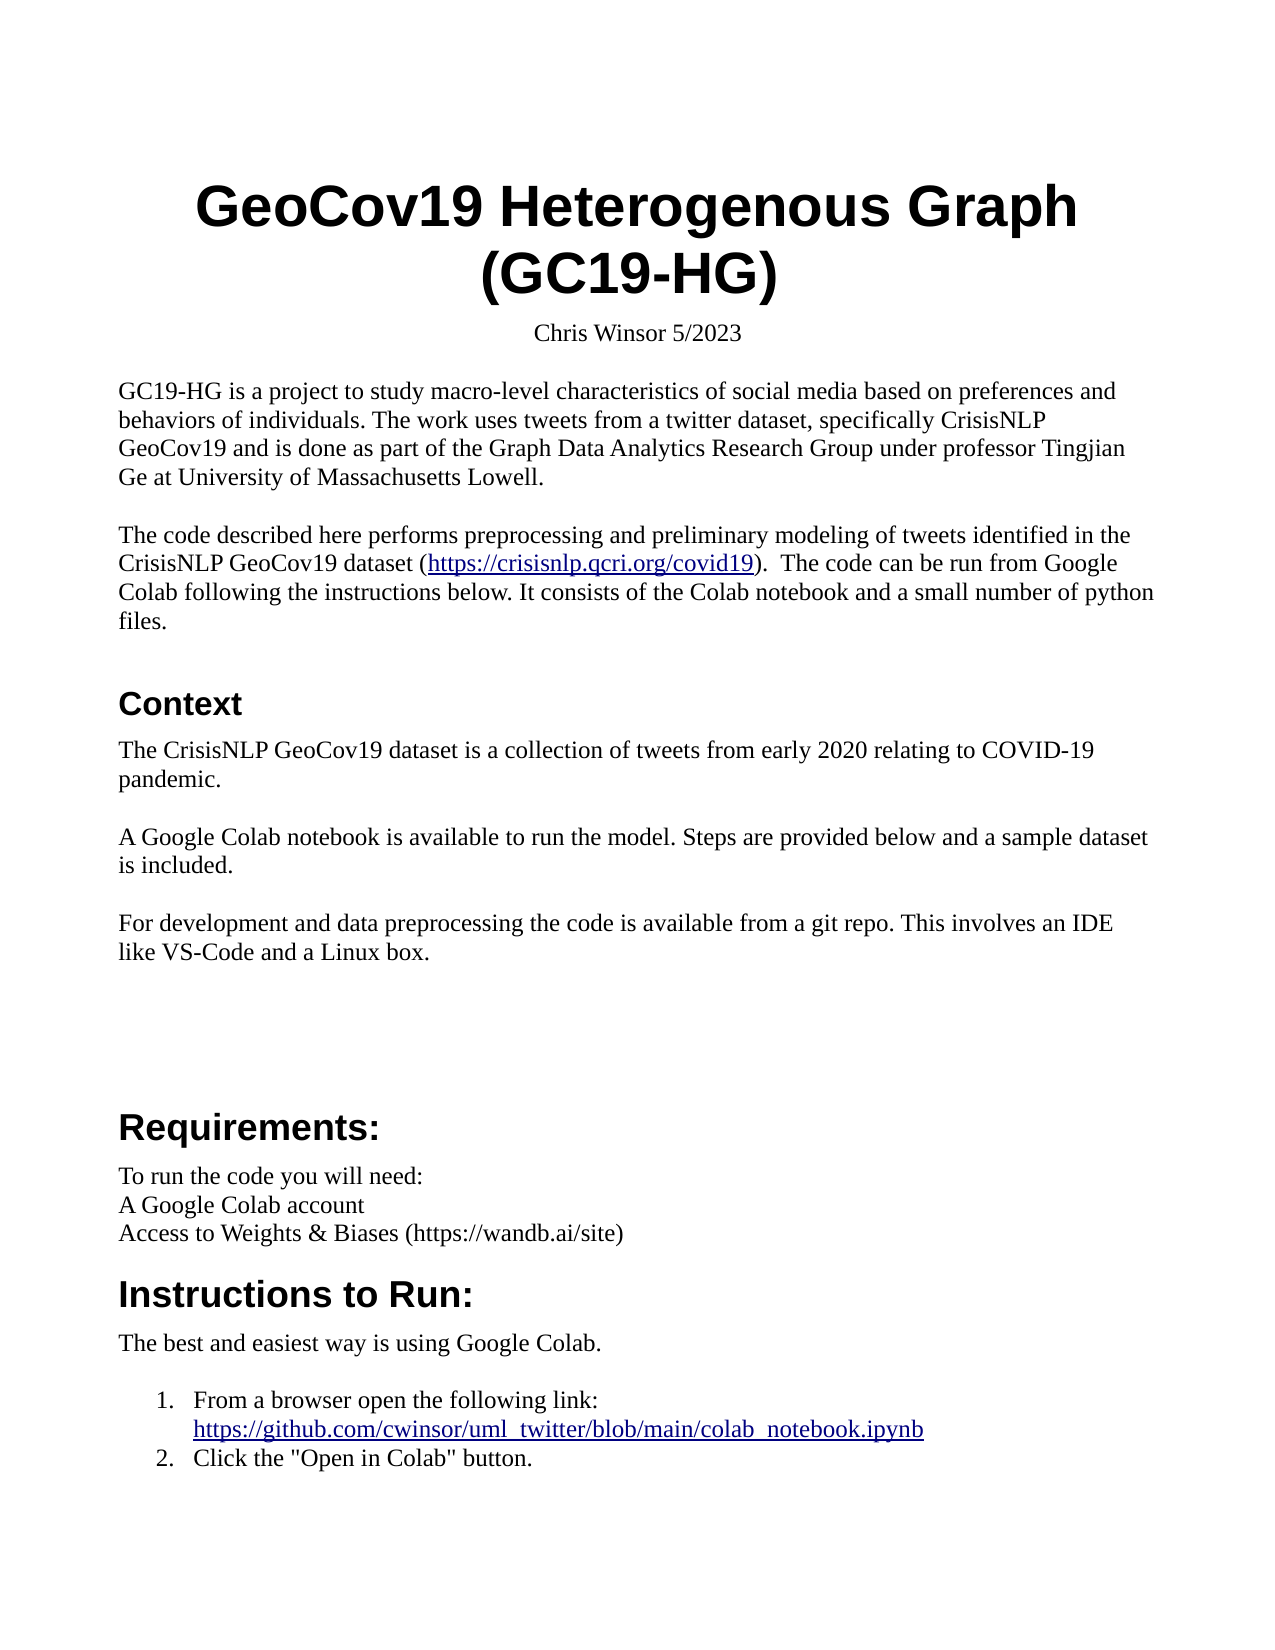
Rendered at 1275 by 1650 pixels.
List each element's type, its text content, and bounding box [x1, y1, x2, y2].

text A Google Colab notebook is available to run the model. Steps are provided below and a sample dataset is included. [118, 822, 1157, 879]
list From a browser open the following link: https://github.com/cwinsor/uml_twitter/blob/main/colab_notebook.ipynb [156, 1385, 1157, 1443]
text For development and data preprocessing the code is available from a git repo. This involves an IDE like VS-Code and a Linux box. [118, 908, 1157, 965]
subtitle Instructions to Run: [118, 1272, 1157, 1315]
text GC19-HG is a project to study macro-level characteristics of social media based on preferences and behaviors of individuals. The work uses tweets from a twitter dataset, specifically CrisisNLP GeoCov19 and is done as part of the Graph Data Analytics Research Group under professor Tingjian Ge at University of Massachusetts Lowell. [118, 376, 1157, 491]
text Chris Winsor 5/2023 [118, 318, 1157, 347]
text Access to Weights & Biases (https://wandb.ai/site) [118, 1218, 1157, 1247]
text The code described here performs preprocessing and preliminary modeling of tweets identified in the CrisisNLP GeoCov19 dataset (https://crisisnlp.qcri.org/covid19). The code can be run from Google Colab following the instructions below. It consists of the Colab notebook and a small number of python files. [118, 520, 1157, 635]
text A Google Colab account [118, 1190, 1157, 1218]
text To run the code you will need: [118, 1161, 1157, 1190]
subtitle Requirements: [118, 1105, 1157, 1148]
subtitle Context [118, 684, 1157, 723]
text The CrisisNLP GeoCov19 dataset is a collection of tweets from early 2020 relating to COVID-19 pandemic. [118, 735, 1157, 793]
text The best and easiest way is using Google Colab. [118, 1328, 1157, 1357]
list Click the "Open in Colab" button. [156, 1443, 1157, 1472]
title GeoCov19 Heterogenous Graph (GC19-HG) [118, 172, 1157, 306]
